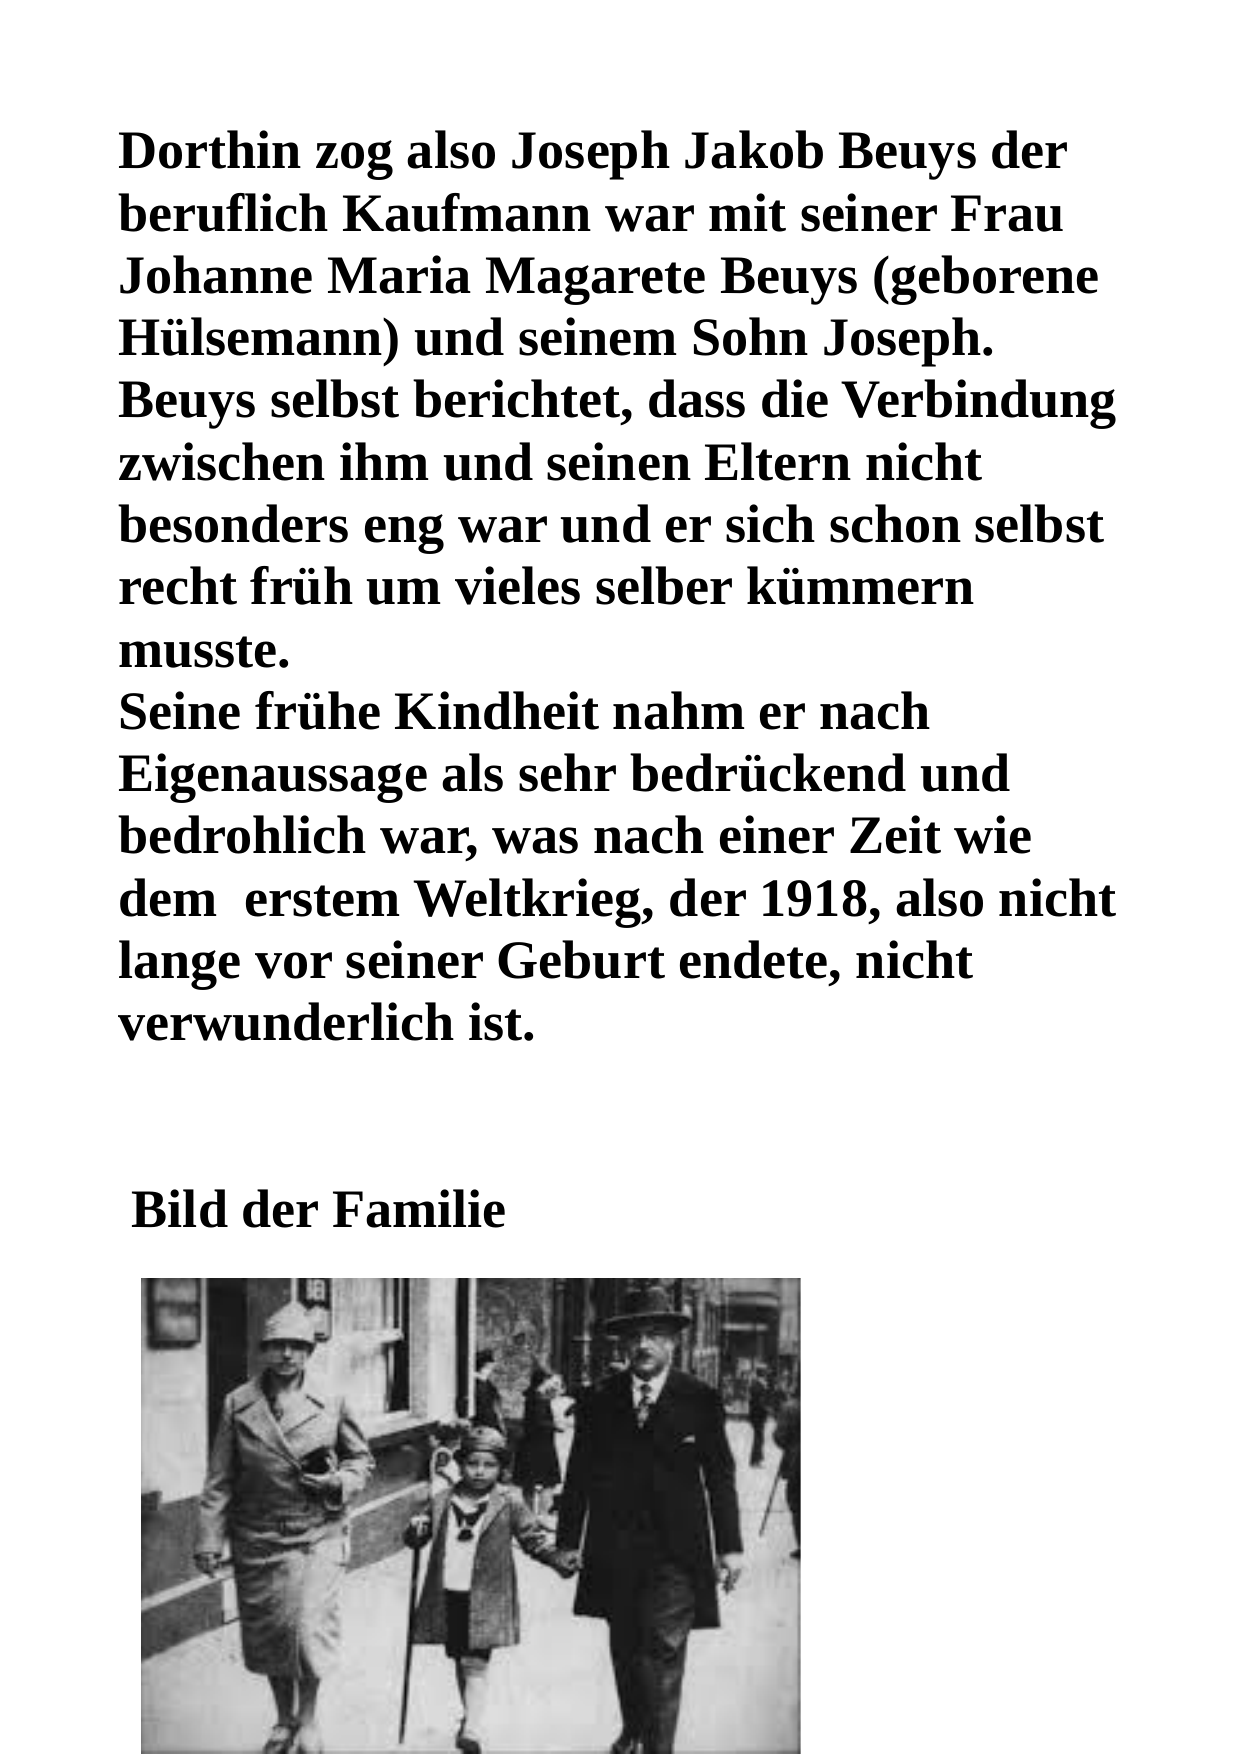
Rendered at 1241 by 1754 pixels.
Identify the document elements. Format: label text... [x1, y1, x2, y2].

text Seine frühe Kindheit nahm er nach Eigenaussage als sehr bedrückend und bedrohlich war, was nach einer Zeit wie dem erstem Weltkrieg, der 1918, also nicht lange vor seiner Geburt endete, nicht verwunderlich ist. [118, 679, 1122, 1052]
text Beuys selbst berichtet, dass die Verbindung zwischen ihm und seinen Eltern nicht besonders eng war und er sich schon selbst recht früh um vieles selber kümmern musste. [118, 367, 1122, 679]
picture [141, 1278, 801, 1754]
text Bild der Familie [118, 1177, 1122, 1239]
text Dorthin zog also Joseph Jakob Beuys der beruflich Kaufmann war mit seiner Frau Johanne Maria Magarete Beuys (geborene Hülsemann) und seinem Sohn Joseph. [118, 118, 1122, 367]
